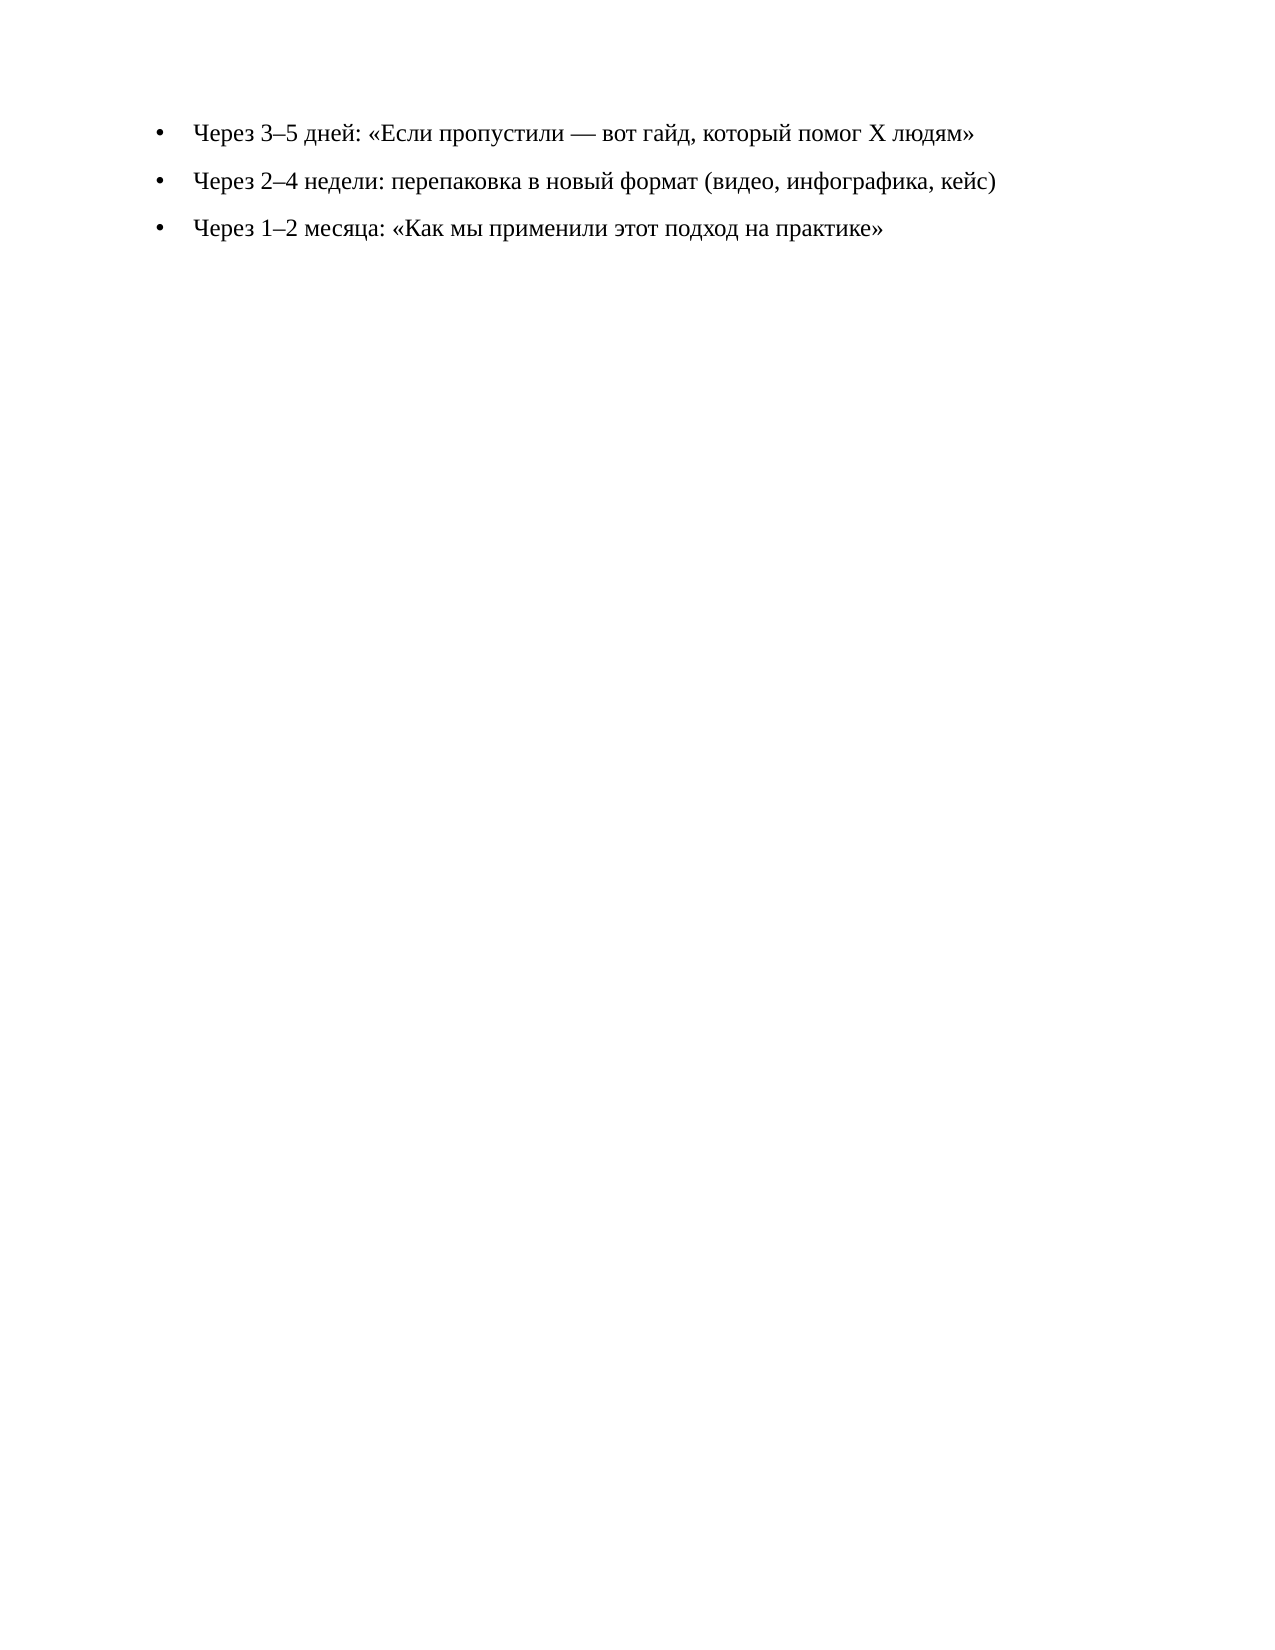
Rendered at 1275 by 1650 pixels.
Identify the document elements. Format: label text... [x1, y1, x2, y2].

list Через 3–5 дней: «Если пропустили — вот гайд, который помог X людям» [156, 118, 1157, 147]
list Через 2–4 недели: перепаковка в новый формат (видео, инфографика, кейс) [156, 166, 1157, 194]
list Через 1–2 месяца: «Как мы применили этот подход на практике» [156, 213, 1157, 242]
